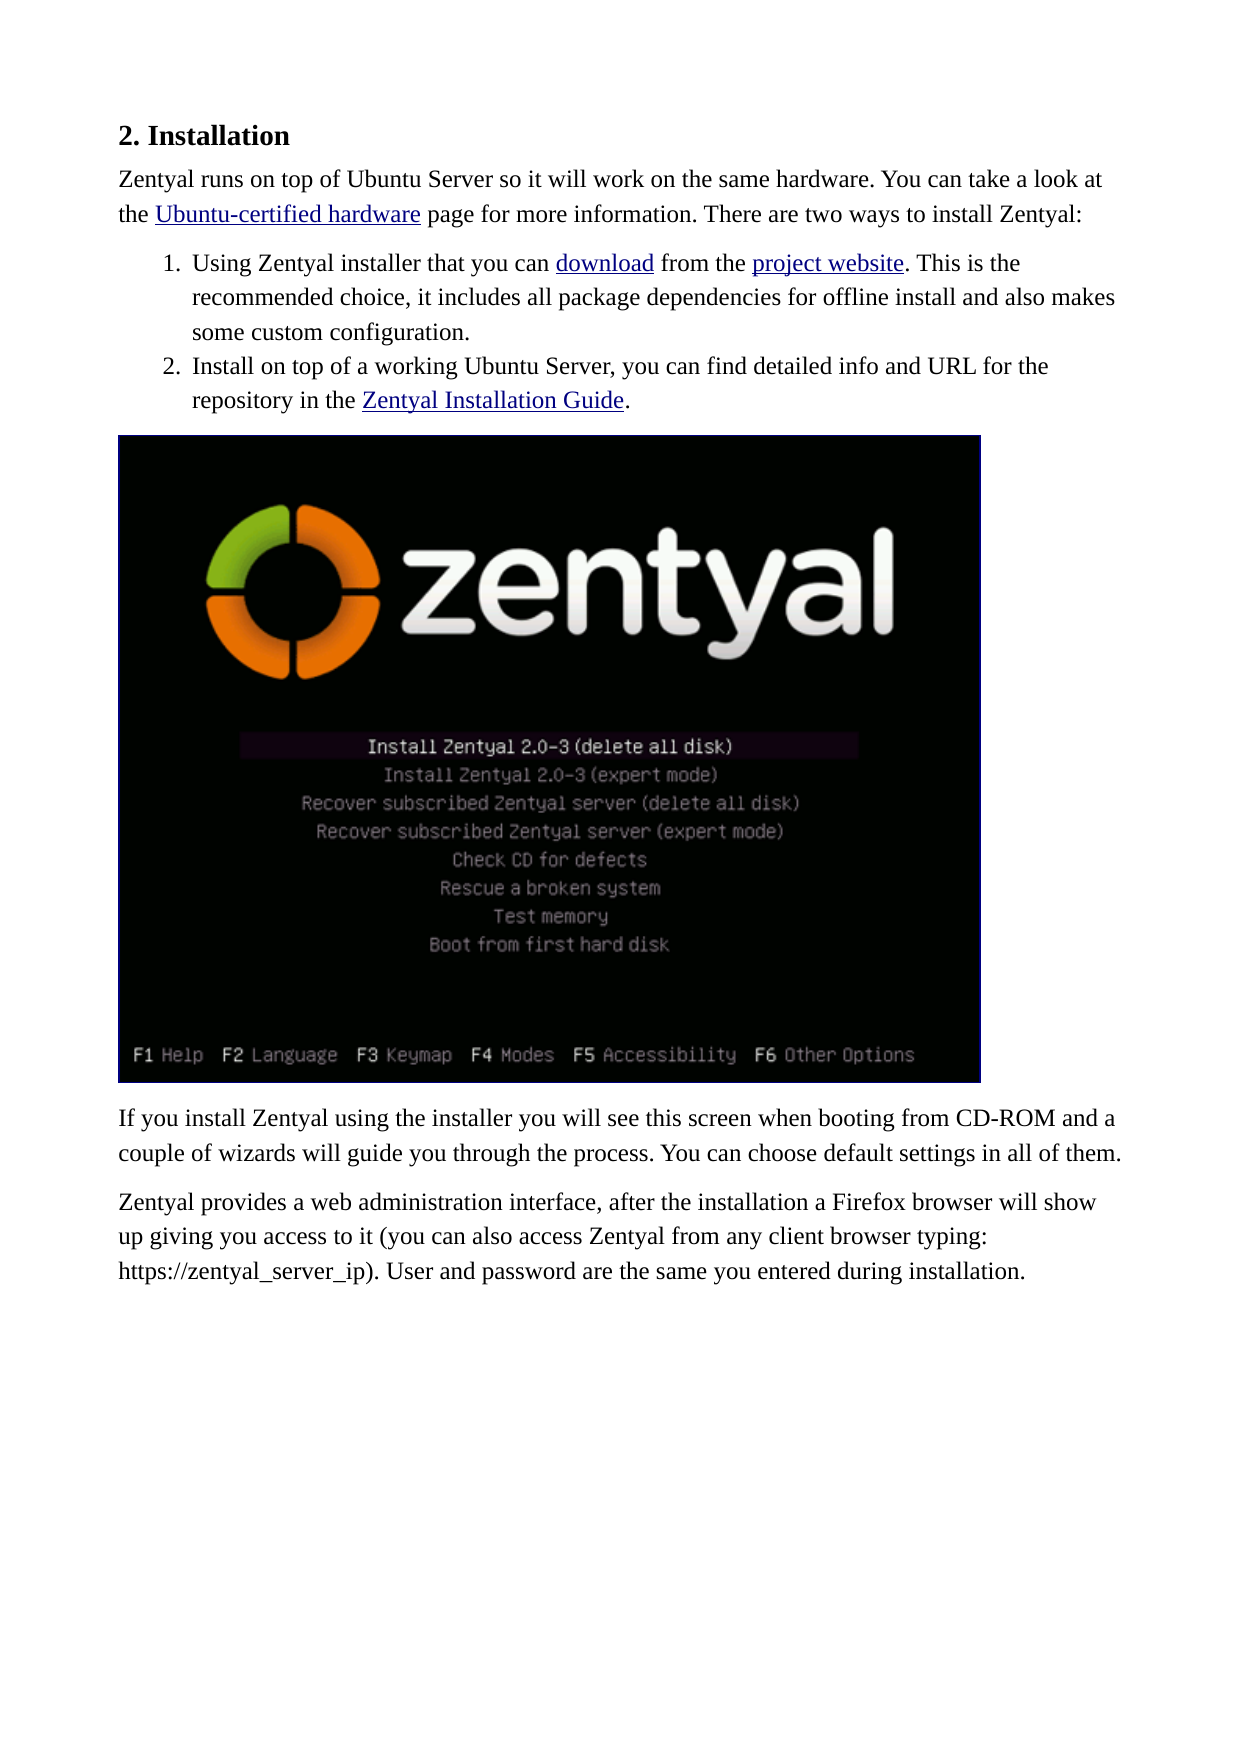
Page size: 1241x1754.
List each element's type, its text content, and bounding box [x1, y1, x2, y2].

picture [120, 436, 979, 1082]
list Install on top of a working Ubuntu Server, you can find detailed info and URL for the repository in the Zentyal Installation Guide. [162, 351, 1122, 414]
subtitle 2. Installation [118, 118, 1122, 152]
list Using Zentyal installer that you can download from the project website. This is the recommended choice, it includes all package dependencies for offline install and also makes some custom configuration. [162, 248, 1122, 345]
text If you install Zentyal using the installer you will see this screen when booting from CD-ROM and a couple of wizards will guide you through the process. You can choose default settings in all of them. [118, 1103, 1122, 1167]
text Zentyal provides a web administration interface, after the installation a Firefox browser will show up giving you access to it (you can also access Zentyal from any client browser typing: https://zentyal_server_ip). User and password are the same you entered during installation. [118, 1187, 1122, 1285]
text Zentyal runs on top of Ubuntu Server so it will work on the same hardware. You can take a look at the Ubuntu-certified hardware page for more information. There are two ways to install Zentyal: [118, 164, 1122, 227]
